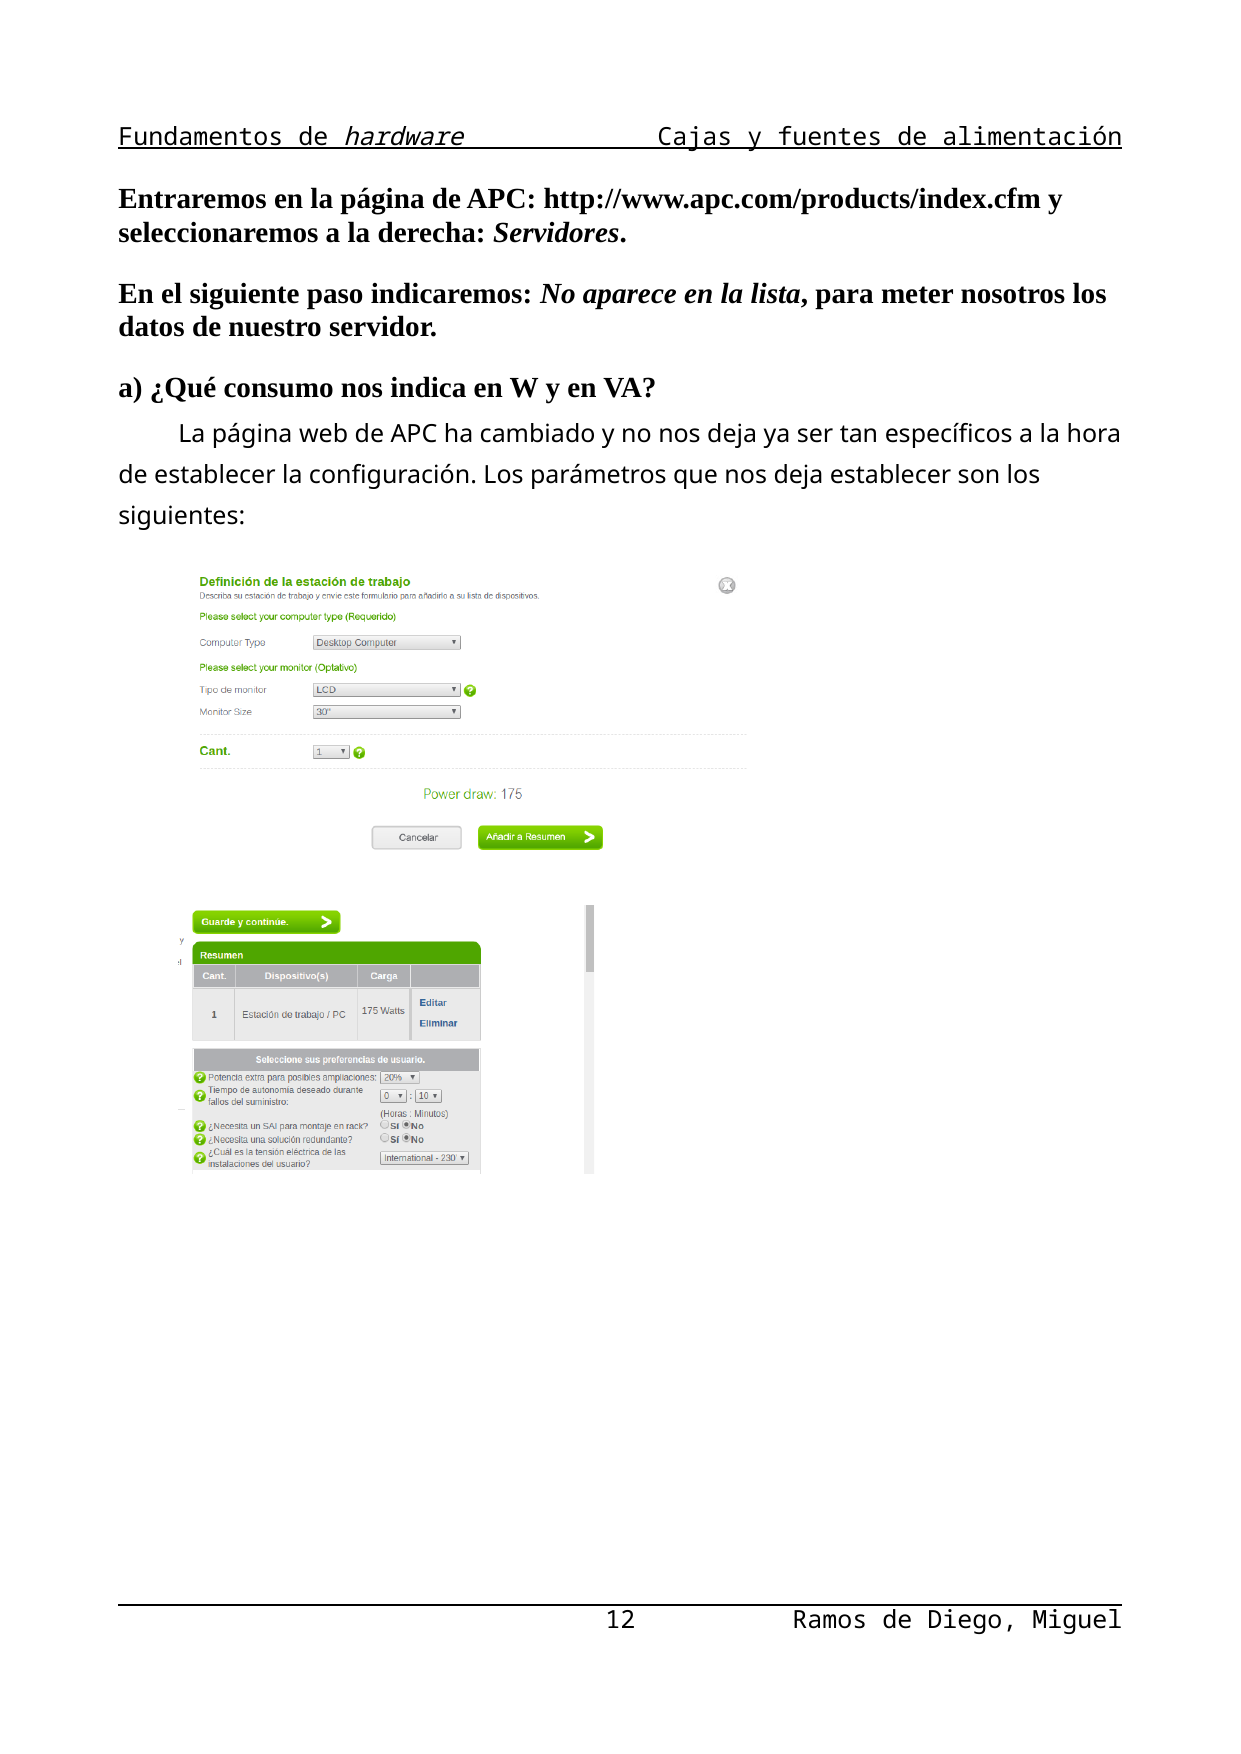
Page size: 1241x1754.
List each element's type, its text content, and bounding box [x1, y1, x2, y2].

subtitle Entraremos en la página de APC: http://www.apc.com/products/index.cfm y seleccionaremos a la derecha: Servidores. [118, 182, 1122, 249]
text La página web de APC ha cambiado y no nos deja ya ser tan específicos a la hora de establecer la configuración. Los parámetros que nos deja establecer son los siguientes: [118, 416, 1122, 532]
subtitle En el siguiente paso indicaremos: No aparece en la lista, para meter nosotros los datos de nuestro servidor. [118, 276, 1122, 343]
subtitle a) ¿Qué consumo nos indica en W y en VA? [118, 370, 1122, 403]
picture [178, 553, 764, 867]
